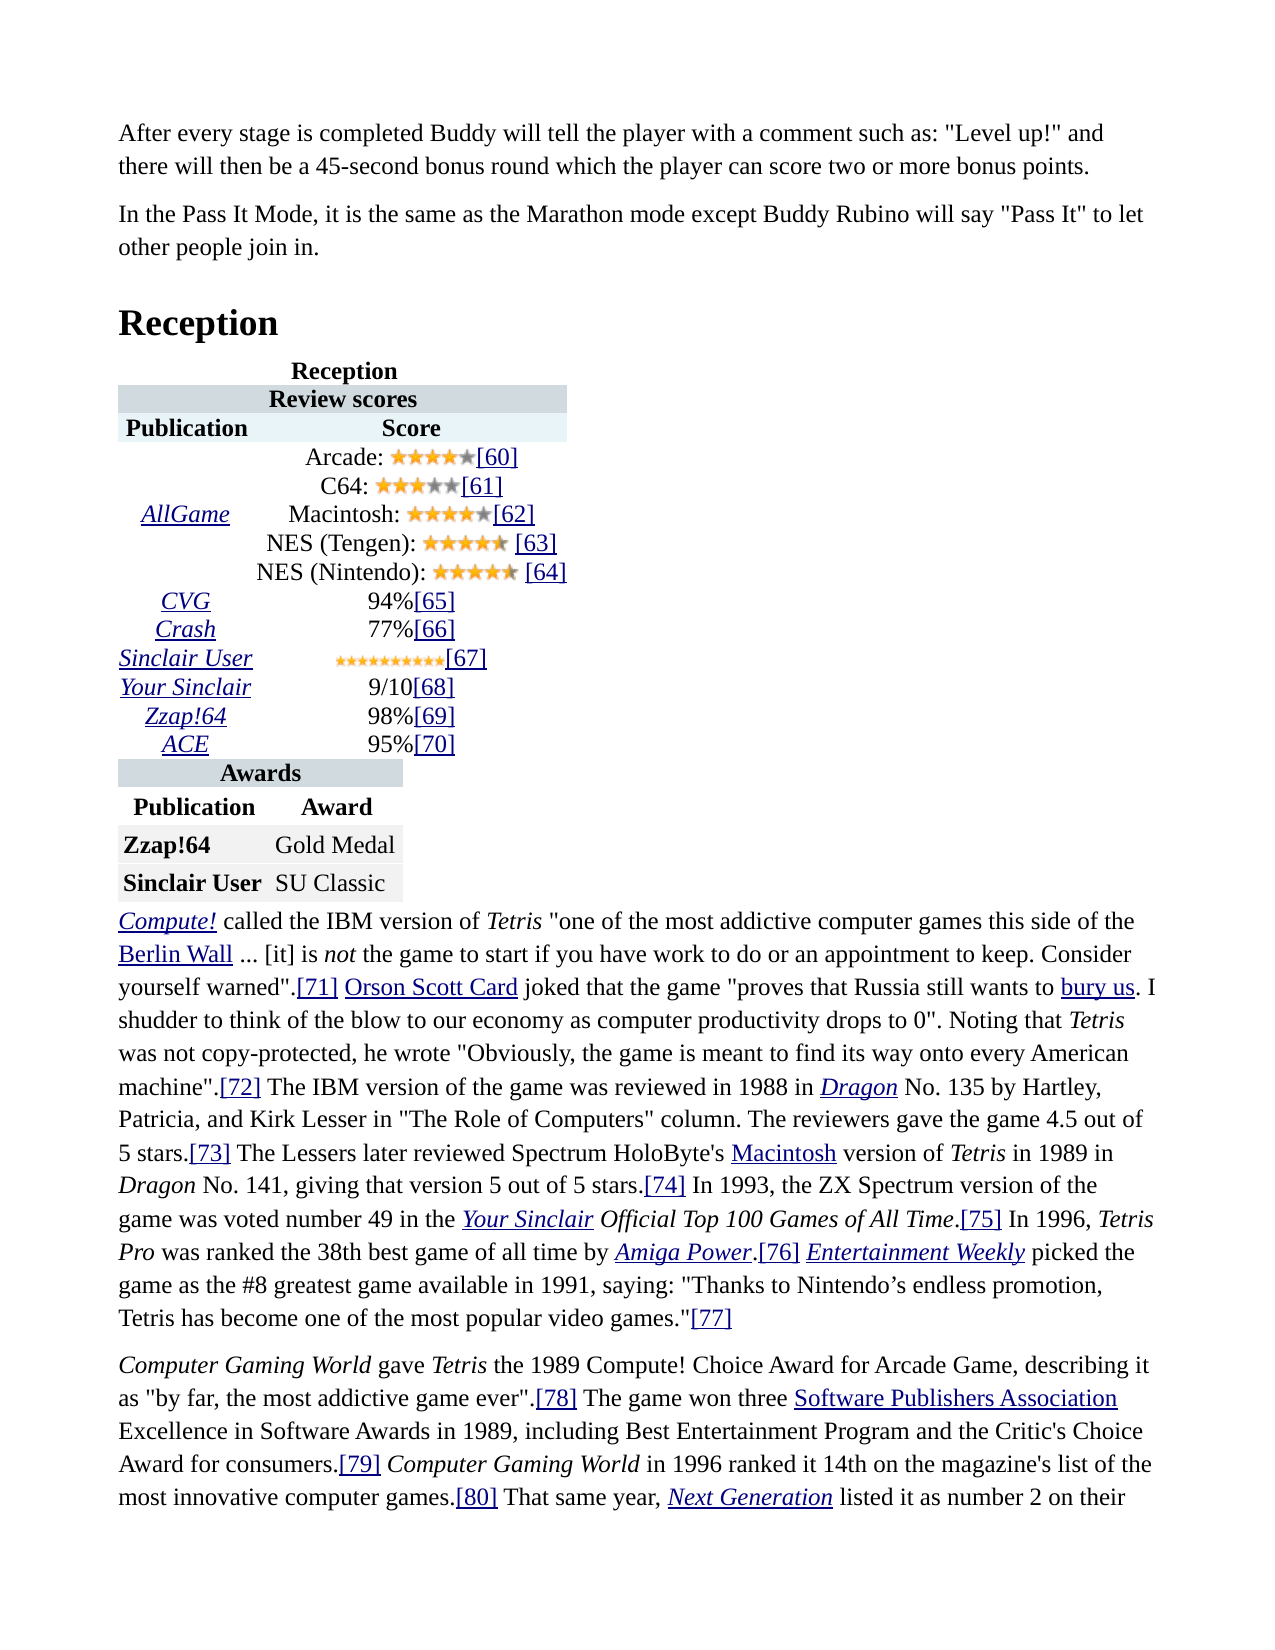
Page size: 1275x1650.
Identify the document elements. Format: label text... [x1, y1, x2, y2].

table_header Awards [118, 759, 403, 787]
text Compute! called the IBM version of Tetris "one of the most addictive computer games this side of the Berlin Wall ... [it] is not the game to start if you have work to do or an appointment to keep. Consider yourself warned".[71] Orson Scott Card joked that the game "proves that Russia still wants to bury us. I shudder to think of the blow to our economy as computer productivity drops to 0". Noting that Tetris was not copy-protected, he wrote "Obviously, the game is meant to find its way onto every American machine".[72] The IBM version of the game was reviewed in 1988 in Dragon No. 135 by Hartley, Patricia, and Kirk Lesser in "The Role of Computers" column. The reviewers gave the game 4.5 out of 5 stars.[73] The Lessers later reviewed Spectrum HoloByte's Macintosh version of Tetris in 1989 in Dragon No. 141, giving that version 5 out of 5 stars.[74] In 1993, the ZX Spectrum version of the game was voted number 49 in the Your Sinclair Official Top 100 Games of All Time.[75] In 1996, Tetris Pro was ranked the 38th best game of all time by Amiga Power.[76] Entertainment Weekly picked the game as the #8 greatest game available in 1991, saying: "Thanks to Nintendo’s endless promotion, Tetris has become one of the most popular video games."[77] [118, 906, 1157, 1331]
table_cell Publication [118, 787, 270, 825]
picture [335, 655, 446, 667]
table_cell Sinclair User [118, 643, 255, 672]
table_header Reception [118, 356, 571, 758]
table_cell Score [255, 413, 567, 442]
table_cell AllGame [118, 442, 255, 586]
table_cell [118, 759, 571, 902]
picture [422, 534, 509, 552]
table_cell SU Classic [270, 864, 403, 902]
table_cell Arcade: [60] C64: [61] Macintosh: [62] NES (Tengen): [63] NES (Nintendo): [64] [255, 442, 567, 586]
table_cell 98%[69] [255, 701, 567, 729]
text In the Pass It Mode, it is the same as the Marathon mode except Buddy Rubino will say "Pass It" to let other people join in. [118, 199, 1157, 261]
table_header Review scores [118, 385, 567, 413]
picture [390, 448, 477, 466]
table_cell [67] [255, 643, 567, 672]
table_cell CVG [118, 586, 255, 614]
subtitle Reception [118, 300, 1157, 343]
picture [432, 563, 519, 581]
text After every stage is completed Buddy will tell the player with a comment such as: "Level up!" and there will then be a 45-second bonus round which the player can score two or more bonus points. [118, 118, 1157, 180]
table_cell Zzap!64 [118, 701, 255, 729]
table_cell Sinclair User [118, 864, 270, 902]
picture [406, 505, 493, 523]
text Computer Gaming World gave Tetris the 1989 Compute! Choice Award for Arcade Game, describing it as "by far, the most addictive game ever".[78] The game won three Software Publishers Association Excellence in Software Awards in 1989, including Best Entertainment Program and the Critic's Choice Award for consumers.[79] Computer Gaming World in 1996 ranked it 14th on the magazine's list of the most innovative computer games.[80] That same year, Next Generation listed it as number 2 on their [118, 1350, 1157, 1511]
table_cell Your Sinclair [118, 672, 255, 701]
table_cell Crash [118, 615, 255, 643]
table_cell 94%[65] [255, 586, 567, 614]
table_cell Gold Medal [270, 825, 403, 863]
picture [375, 477, 461, 495]
table_cell Zzap!64 [118, 825, 270, 863]
table_cell 77%[66] [255, 615, 567, 643]
table_cell Publication [118, 413, 255, 442]
table_cell 9/10[68] [255, 672, 567, 701]
table_cell [118, 902, 571, 906]
table_cell ACE [118, 730, 255, 758]
table_cell Award [270, 787, 403, 825]
table_cell 95%[70] [255, 730, 567, 758]
